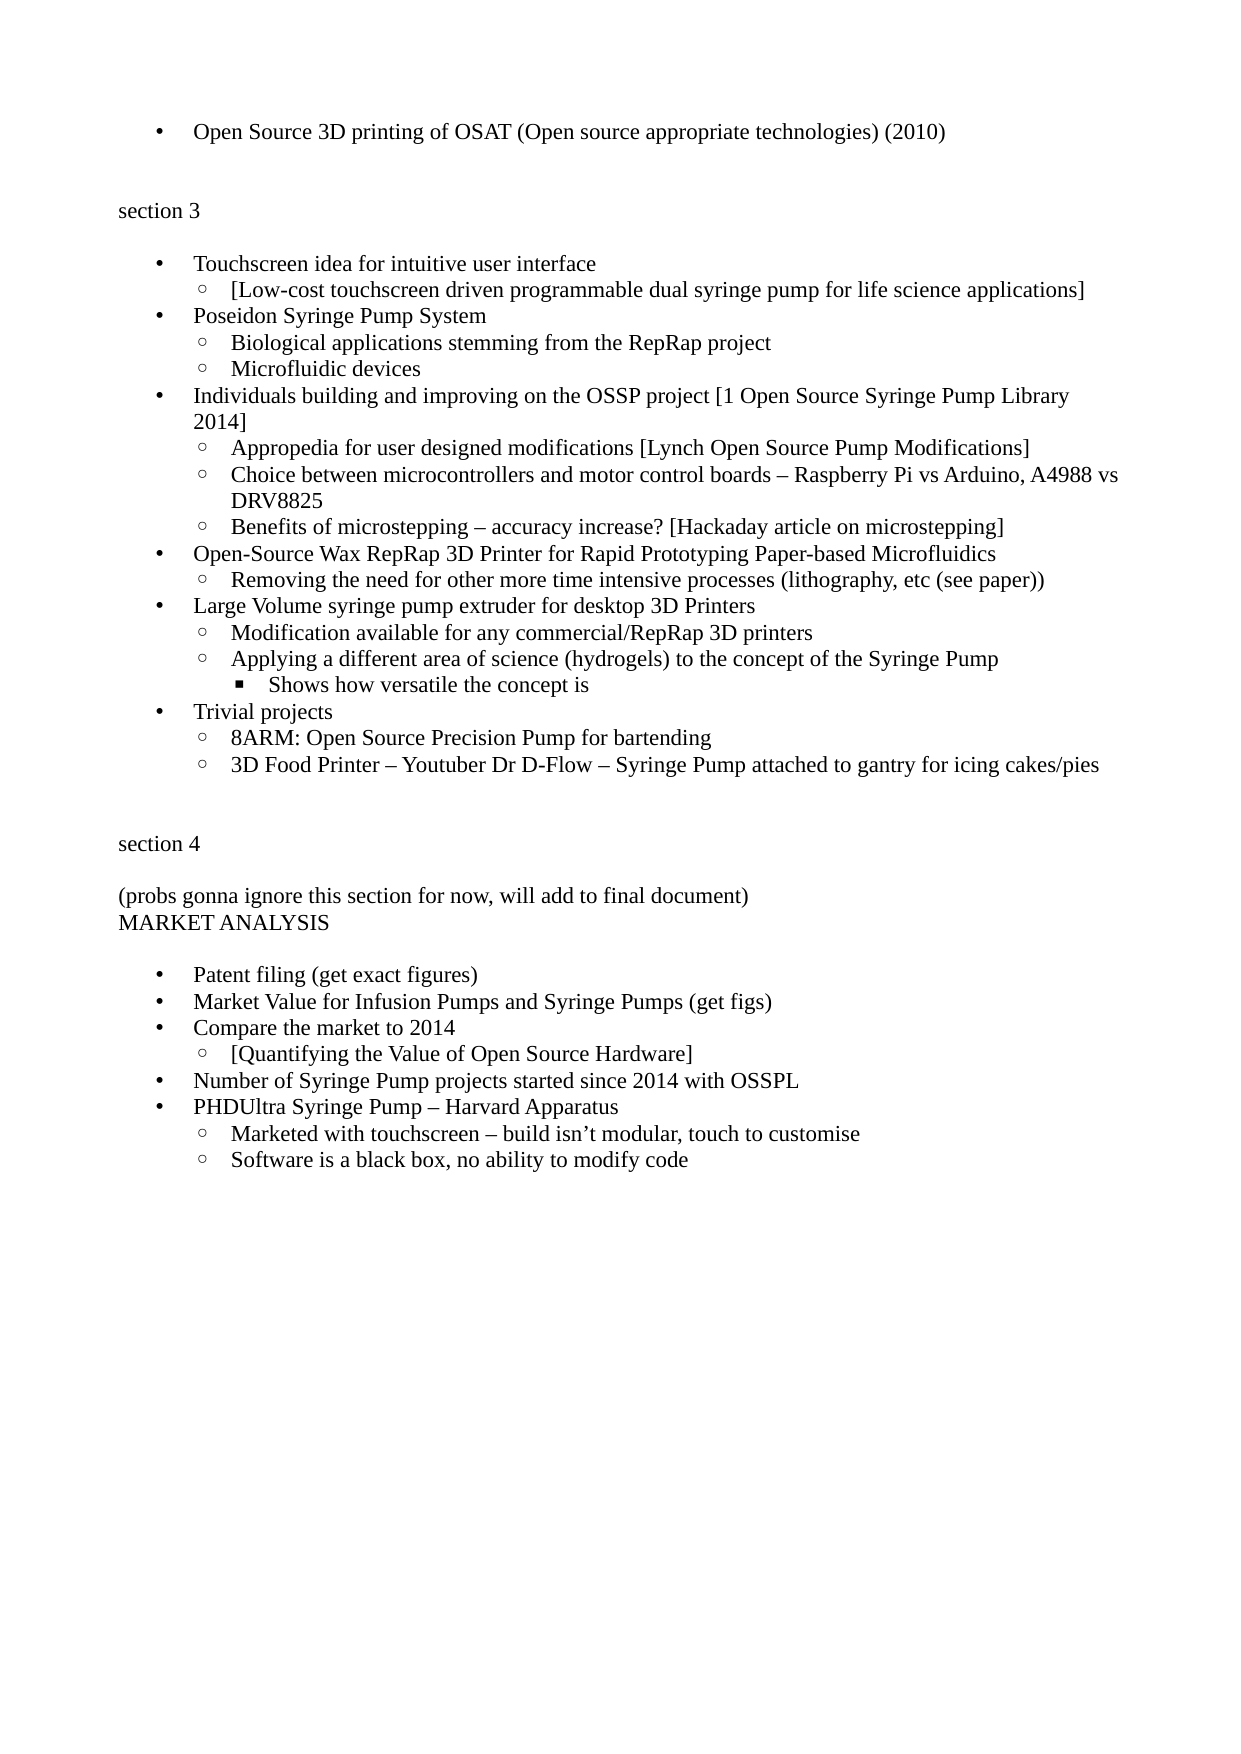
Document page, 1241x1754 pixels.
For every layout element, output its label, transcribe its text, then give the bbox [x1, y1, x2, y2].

list Open Source 3D printing of OSAT (Open source appropriate technologies) (2010) [156, 118, 1122, 144]
list Software is a black box, no ability to modify code [193, 1146, 1122, 1172]
list Appropedia for user designed modifications [Lynch Open Source Pump Modifications] [193, 434, 1122, 461]
list Trivial projects [156, 698, 1122, 724]
list Market Value for Infusion Pumps and Syringe Pumps (get figs) [156, 988, 1122, 1014]
text section 3 [118, 197, 1122, 223]
list Patent filing (get exact figures) [156, 961, 1122, 988]
list Biological applications stemming from the RepRap project [193, 329, 1122, 355]
list 8ARM: Open Source Precision Pump for bartending [193, 724, 1122, 751]
text MARKET ANALYSIS [118, 909, 1122, 935]
list Number of Syringe Pump projects started since 2014 with OSSPL [156, 1067, 1122, 1093]
list Modification available for any commercial/RepRap 3D printers [193, 619, 1122, 645]
list Individuals building and improving on the OSSP project [1 Open Source Syringe Pump Library 2014] [156, 382, 1122, 434]
list Removing the need for other more time intensive processes (lithography, etc (see paper)) [193, 566, 1122, 592]
list 3D Food Printer – Youtuber Dr D-Flow – Syringe Pump attached to gantry for icing cakes/pies [193, 751, 1122, 777]
list [Quantifying the Value of Open Source Hardware] [193, 1041, 1122, 1067]
text (probs gonna ignore this section for now, will add to final document) [118, 882, 1122, 909]
list Microfluidic devices [193, 355, 1122, 382]
list PHDUltra Syringe Pump – Harvard Apparatus [156, 1093, 1122, 1119]
list [Low-cost touchscreen driven programmable dual syringe pump for life science applications] [193, 276, 1122, 303]
list Applying a different area of science (hydrogels) to the concept of the Syringe Pump [193, 645, 1122, 672]
list Choice between microcontrollers and motor control boards – Raspberry Pi vs Arduino, A4988 vs DRV8825 [193, 461, 1122, 513]
list Marketed with touchscreen – build isn’t modular, touch to customise [193, 1119, 1122, 1146]
list Open-Source Wax RepRap 3D Printer for Rapid Prototyping Paper-based Microfluidics [156, 540, 1122, 566]
list Poseidon Syringe Pump System [156, 303, 1122, 329]
list Shows how versatile the concept is [231, 672, 1122, 698]
list Benefits of microstepping – accuracy increase? [Hackaday article on microstepping] [193, 513, 1122, 540]
text section 4 [118, 830, 1122, 856]
list Large Volume syringe pump extruder for desktop 3D Printers [156, 592, 1122, 619]
list Touchscreen idea for intuitive user interface [156, 250, 1122, 276]
list Compare the market to 2014 [156, 1014, 1122, 1041]
